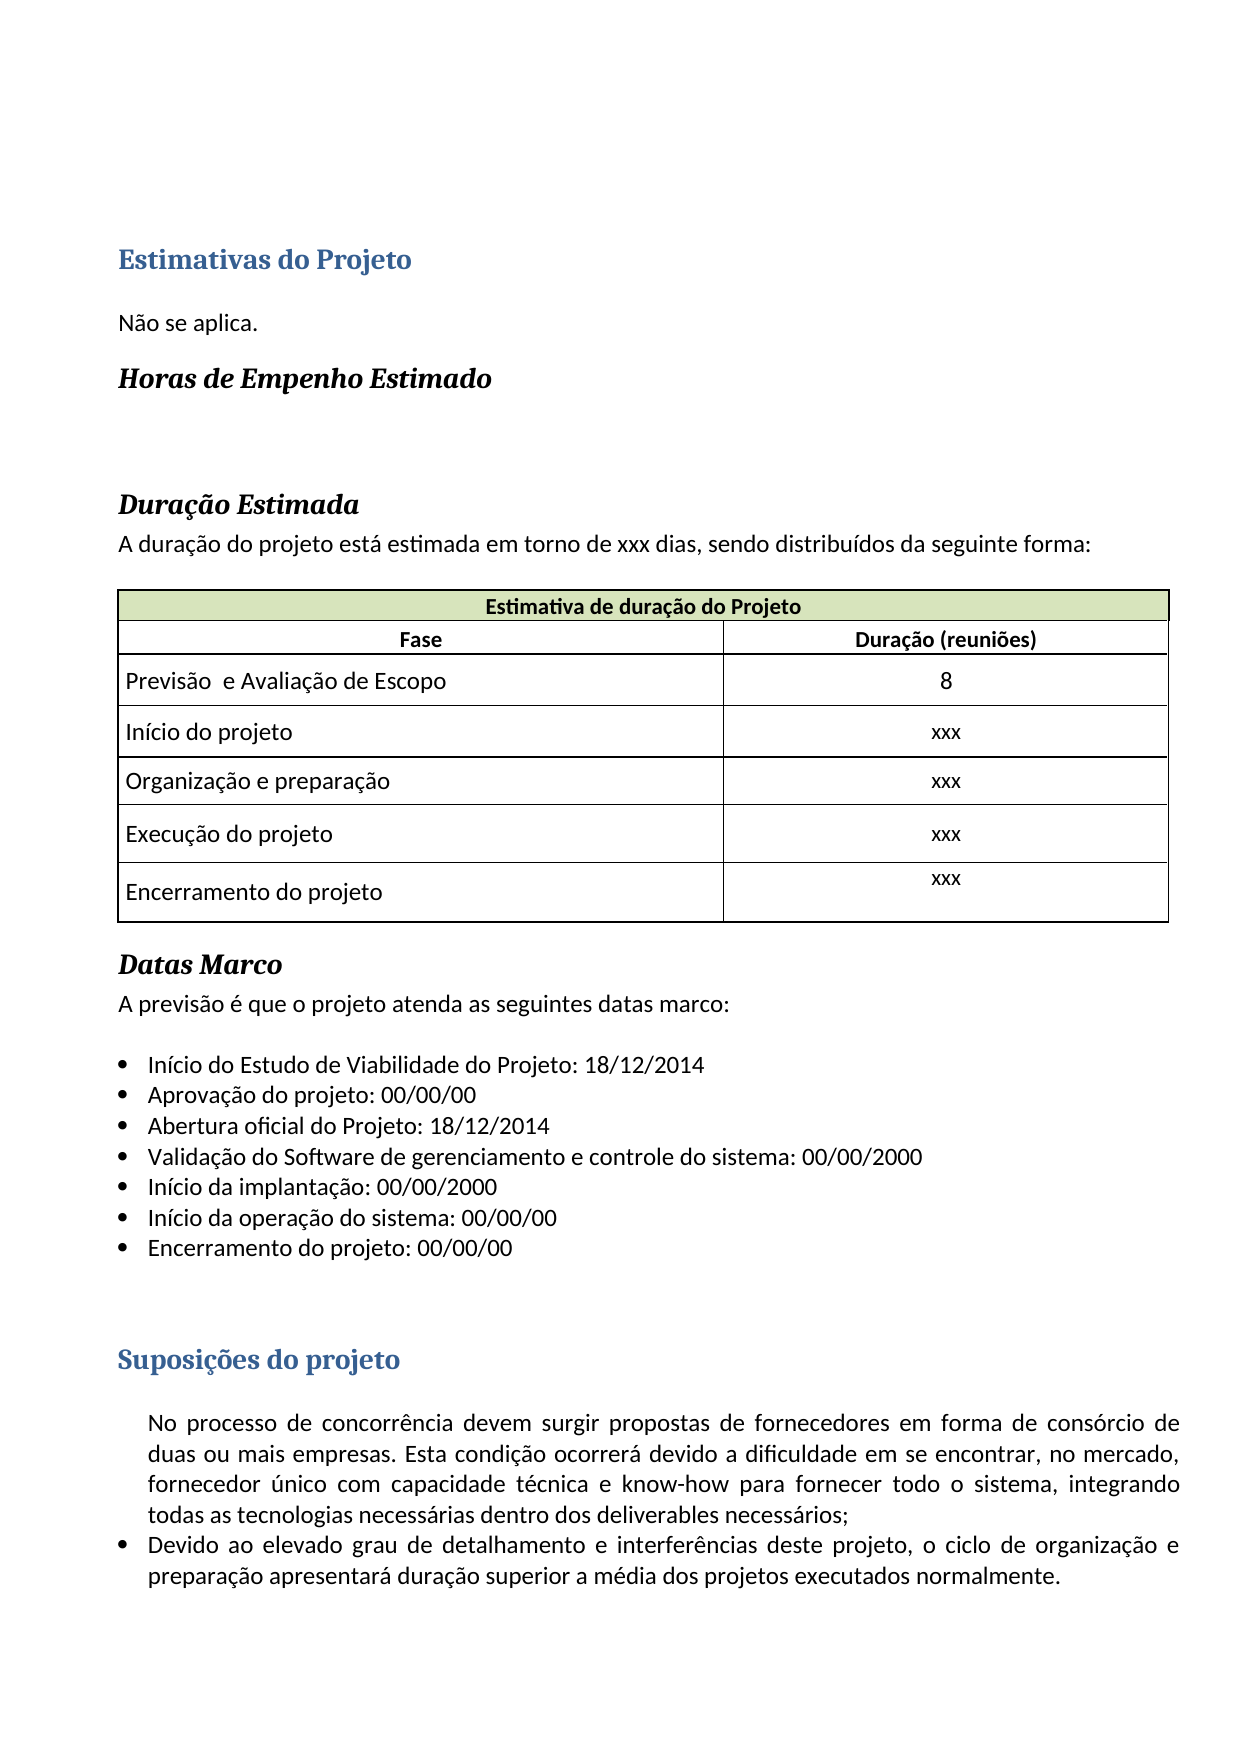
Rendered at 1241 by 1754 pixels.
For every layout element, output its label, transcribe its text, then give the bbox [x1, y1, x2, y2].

subtitle Estimativas do Projeto [118, 243, 1181, 276]
table_cell Fase [119, 621, 723, 653]
list Início da operação do sistema: 00/00/00 [118, 1202, 1181, 1232]
text Não se aplica. [118, 307, 1181, 337]
subtitle Datas Marco [118, 948, 1181, 982]
table_cell Encerramento do projeto [119, 863, 723, 921]
subtitle Horas de Empenho Estimado [118, 362, 1181, 396]
table_cell xxx [724, 804, 1168, 862]
table_header Estimativa de duração do Projeto [119, 591, 1168, 620]
list Início do Estudo de Viabilidade do Projeto: 18/12/2014 [118, 1049, 1181, 1079]
text A duração do projeto está estimada em torno de xxx dias, sendo distribuídos da seguinte forma: [118, 528, 1181, 559]
list No processo de concorrência devem surgir propostas de fornecedores em forma de consórcio de duas ou mais empresas. Esta condição ocorrerá devido a dificuldade em se encontrar, no mercado, fornecedor único com capacidade técnica e know-how para fornecer todo o sistema, integrando todas as tecnologias necessárias dentro dos deliverables necessários; [118, 1407, 1181, 1529]
subtitle Suposições do projeto [118, 1343, 1181, 1377]
list Encerramento do projeto: 00/00/00 [118, 1232, 1181, 1263]
list A previsão é que o projeto atenda as seguintes datas marco: [118, 988, 1181, 1018]
subtitle Duração Estimada [118, 488, 1181, 522]
list Aprovação do projeto: 00/00/00 [118, 1079, 1181, 1110]
list Início da implantação: 00/00/2000 [118, 1171, 1181, 1202]
table_cell Duração (reuniões) [724, 620, 1168, 653]
table_cell xxx [724, 862, 1168, 921]
list Devido ao elevado grau de detalhamento e interferências deste projeto, o ciclo de organização e preparação apresentará duração superior a média dos projetos executados normalmente. [118, 1529, 1181, 1590]
list Abertura oficial do Projeto: 18/12/2014 [118, 1110, 1181, 1141]
table_cell Previsão e Avaliação de Escopo [119, 655, 723, 705]
table_cell 8 [724, 653, 1168, 705]
table_cell xxx [724, 705, 1168, 756]
list Validação do Software de gerenciamento e controle do sistema: 00/00/2000 [118, 1141, 1181, 1171]
table_cell Organização e preparação [119, 758, 723, 803]
table_cell Início do projeto [119, 706, 723, 756]
table_cell xxx [724, 756, 1168, 803]
table_cell Execução do projeto [119, 805, 723, 862]
